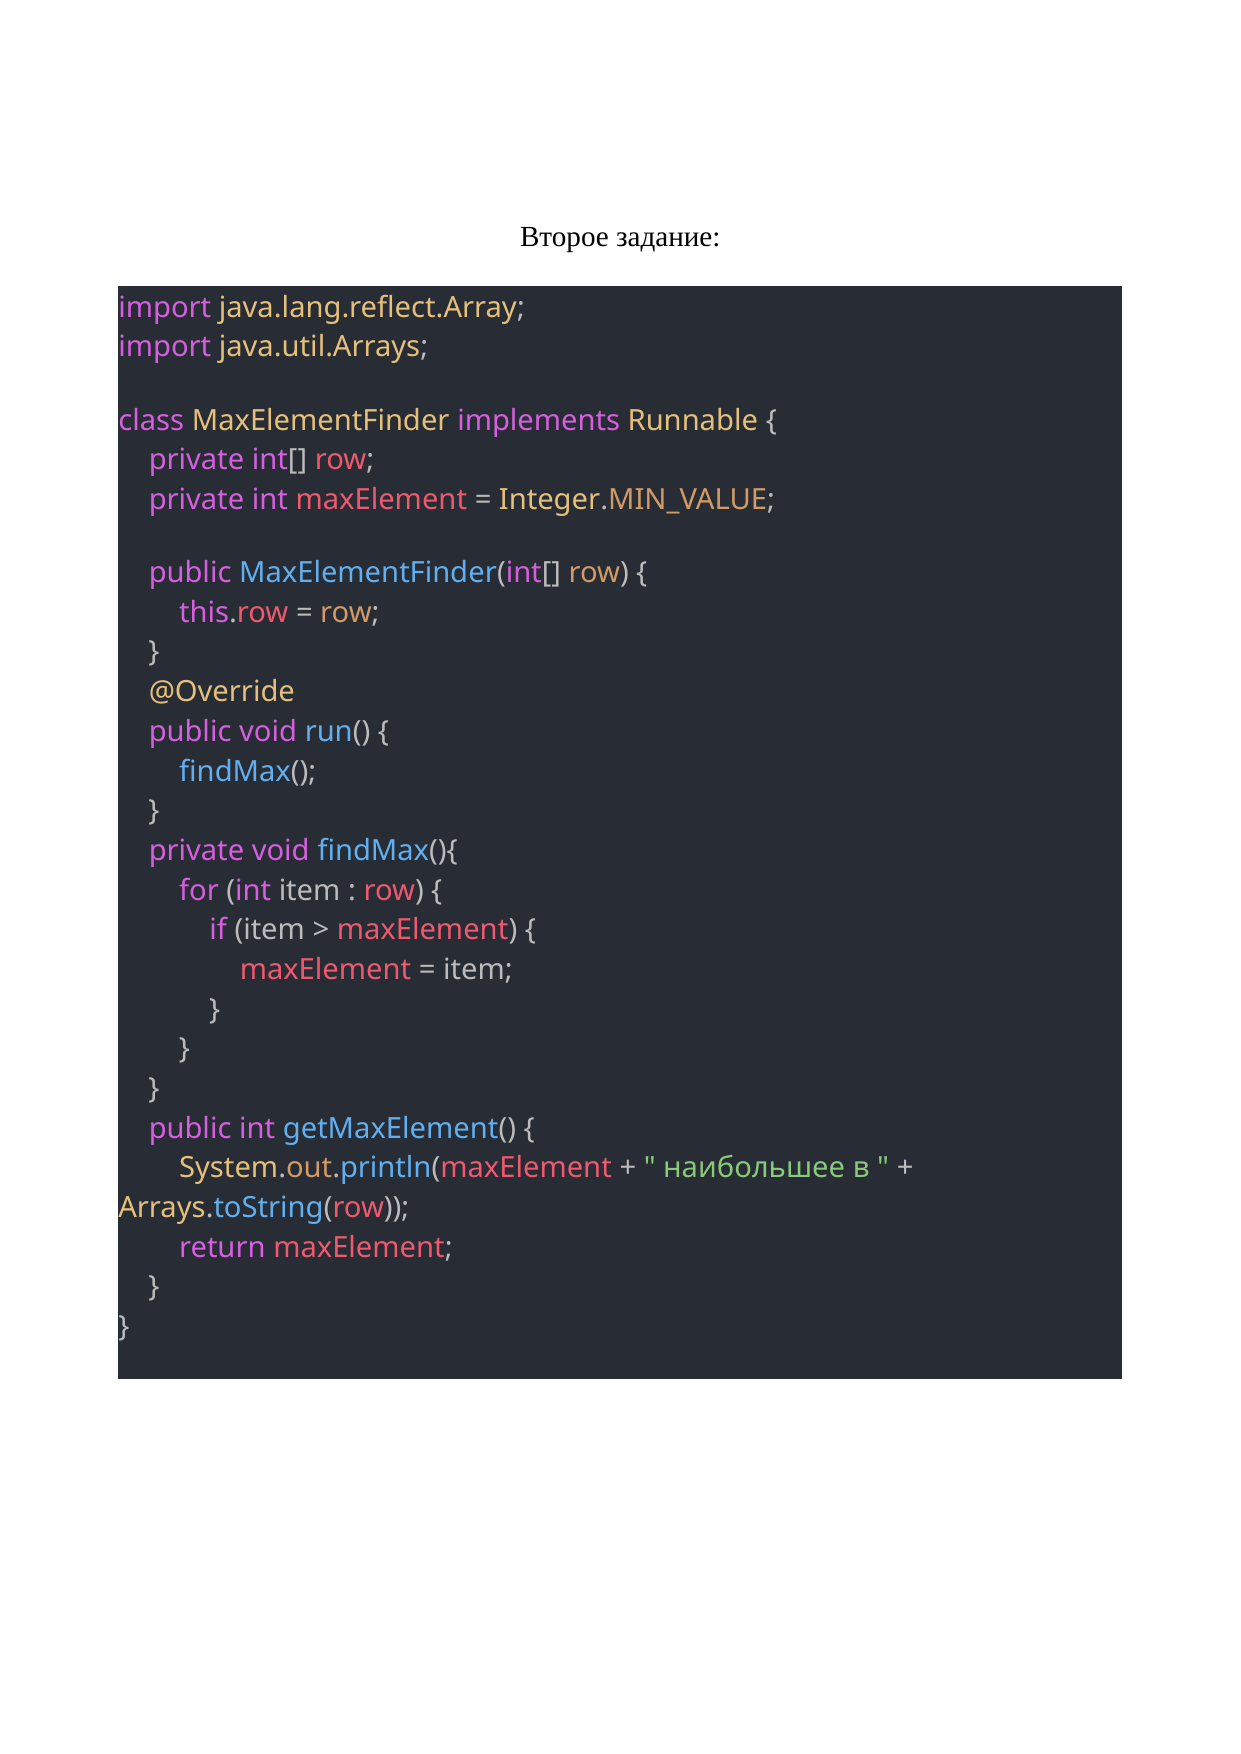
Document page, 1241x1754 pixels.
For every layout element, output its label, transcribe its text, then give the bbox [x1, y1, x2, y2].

text Второе задание: [118, 219, 1122, 252]
text import java.lang.reflect.Array; import java.util.Arrays; class MaxElementFinder implements Runnable { private int[] row; private int maxElement = Integer.MIN_VALUE; public MaxElementFinder(int[] row) { this.row = row; } @Override public void run() { findMax(); } private void findMax(){ for (int item : row) { if (item > maxElement) { maxElement = item; } } } public int getMaxElement() { System.out.println(maxElement + " наибольшее в " + Arrays.toString(row)); return maxElement; } } [118, 286, 1122, 1379]
